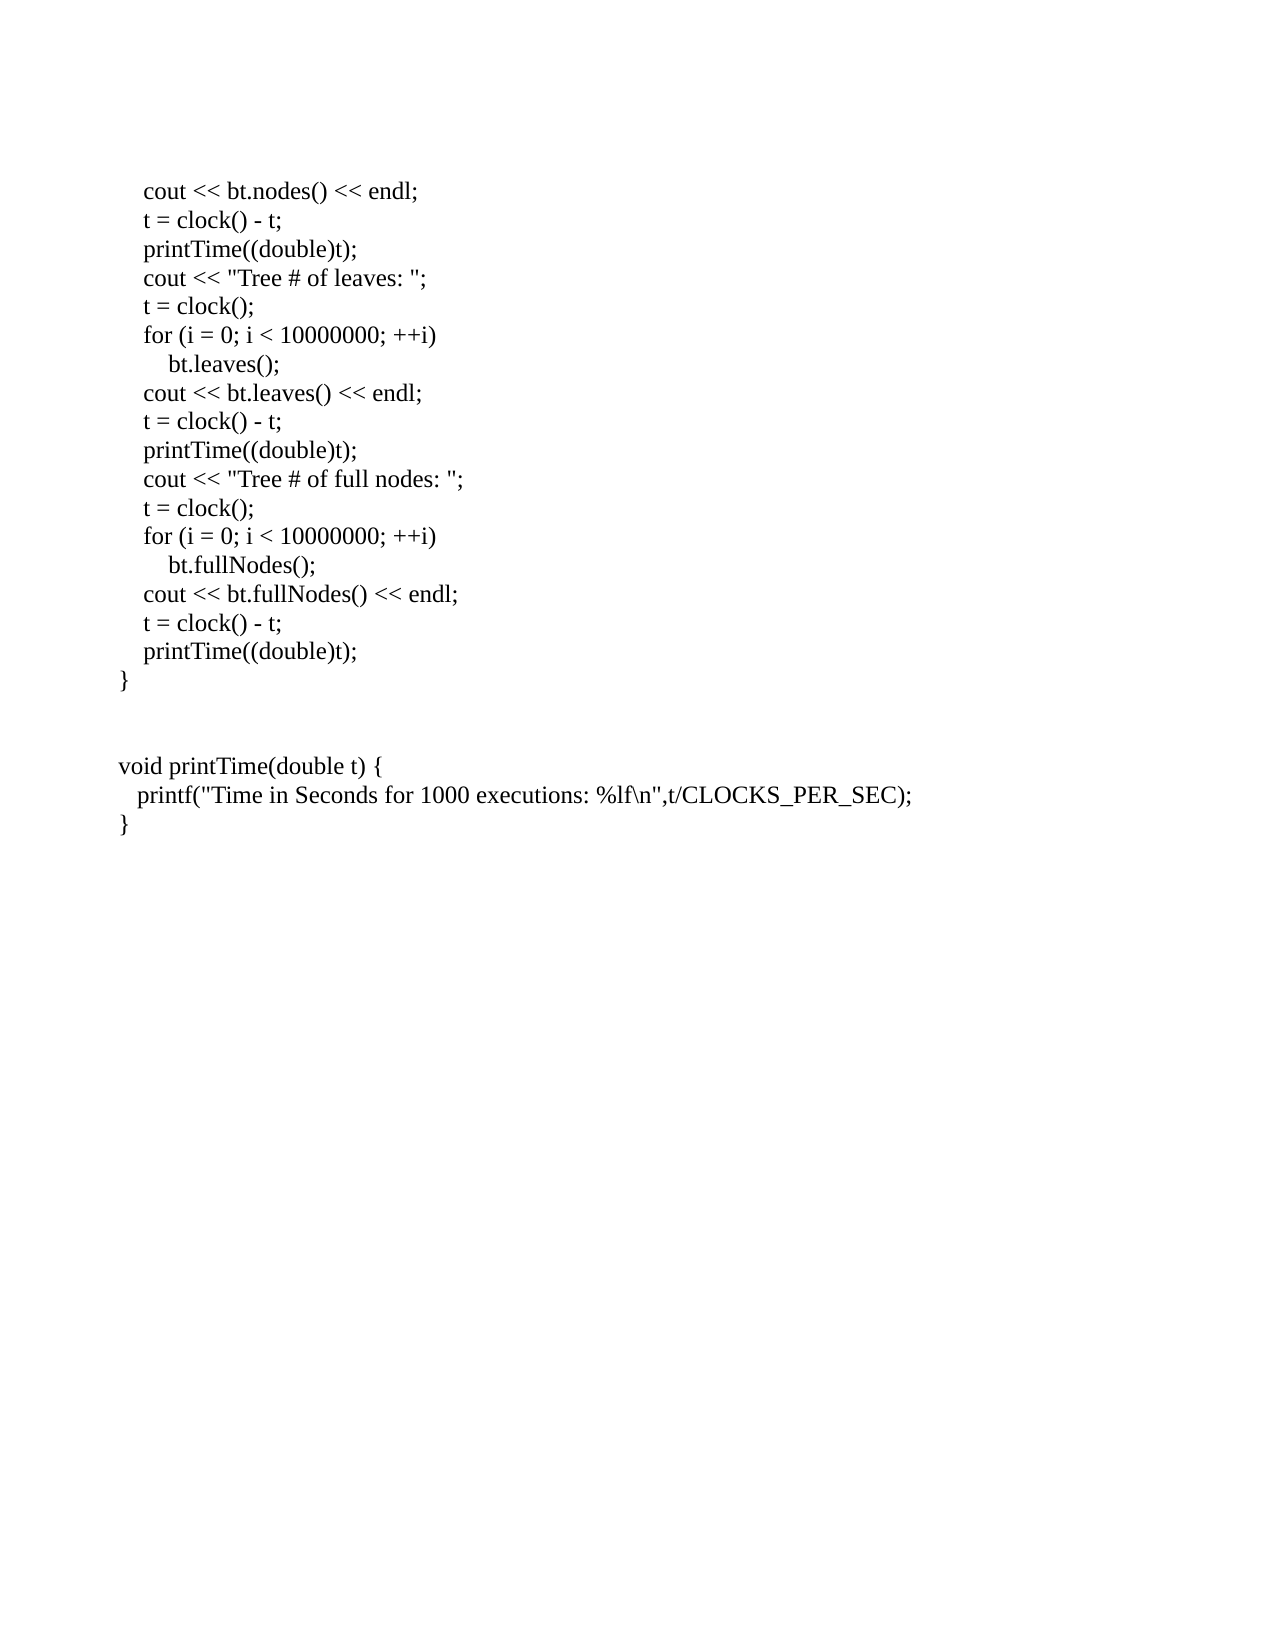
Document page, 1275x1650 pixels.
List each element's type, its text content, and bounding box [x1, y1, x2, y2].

text t = clock() - t; [118, 406, 1157, 435]
text t = clock() - t; [118, 608, 1157, 636]
text for (i = 0; i < 10000000; ++i) [118, 521, 1157, 550]
text cout << bt.fullNodes() << endl; [118, 579, 1157, 608]
text t = clock(); [118, 291, 1157, 320]
text t = clock() - t; [118, 205, 1157, 234]
text cout << "Tree # of leaves: "; [118, 263, 1157, 291]
text t = clock(); [118, 493, 1157, 521]
text cout << bt.nodes() << endl; [118, 176, 1157, 205]
text } [118, 809, 1157, 838]
text printTime((double)t); [118, 234, 1157, 263]
text cout << bt.leaves() << endl; [118, 378, 1157, 406]
text void printTime(double t) { [118, 751, 1157, 780]
text for (i = 0; i < 10000000; ++i) [118, 320, 1157, 349]
text bt.leaves(); [118, 349, 1157, 378]
text printf("Time in Seconds for 1000 executions: %lf\n",t/CLOCKS_PER_SEC); [118, 780, 1157, 809]
text } [118, 665, 1157, 694]
text printTime((double)t); [118, 435, 1157, 464]
text bt.fullNodes(); [118, 550, 1157, 579]
text cout << "Tree # of full nodes: "; [118, 464, 1157, 493]
text printTime((double)t); [118, 636, 1157, 665]
